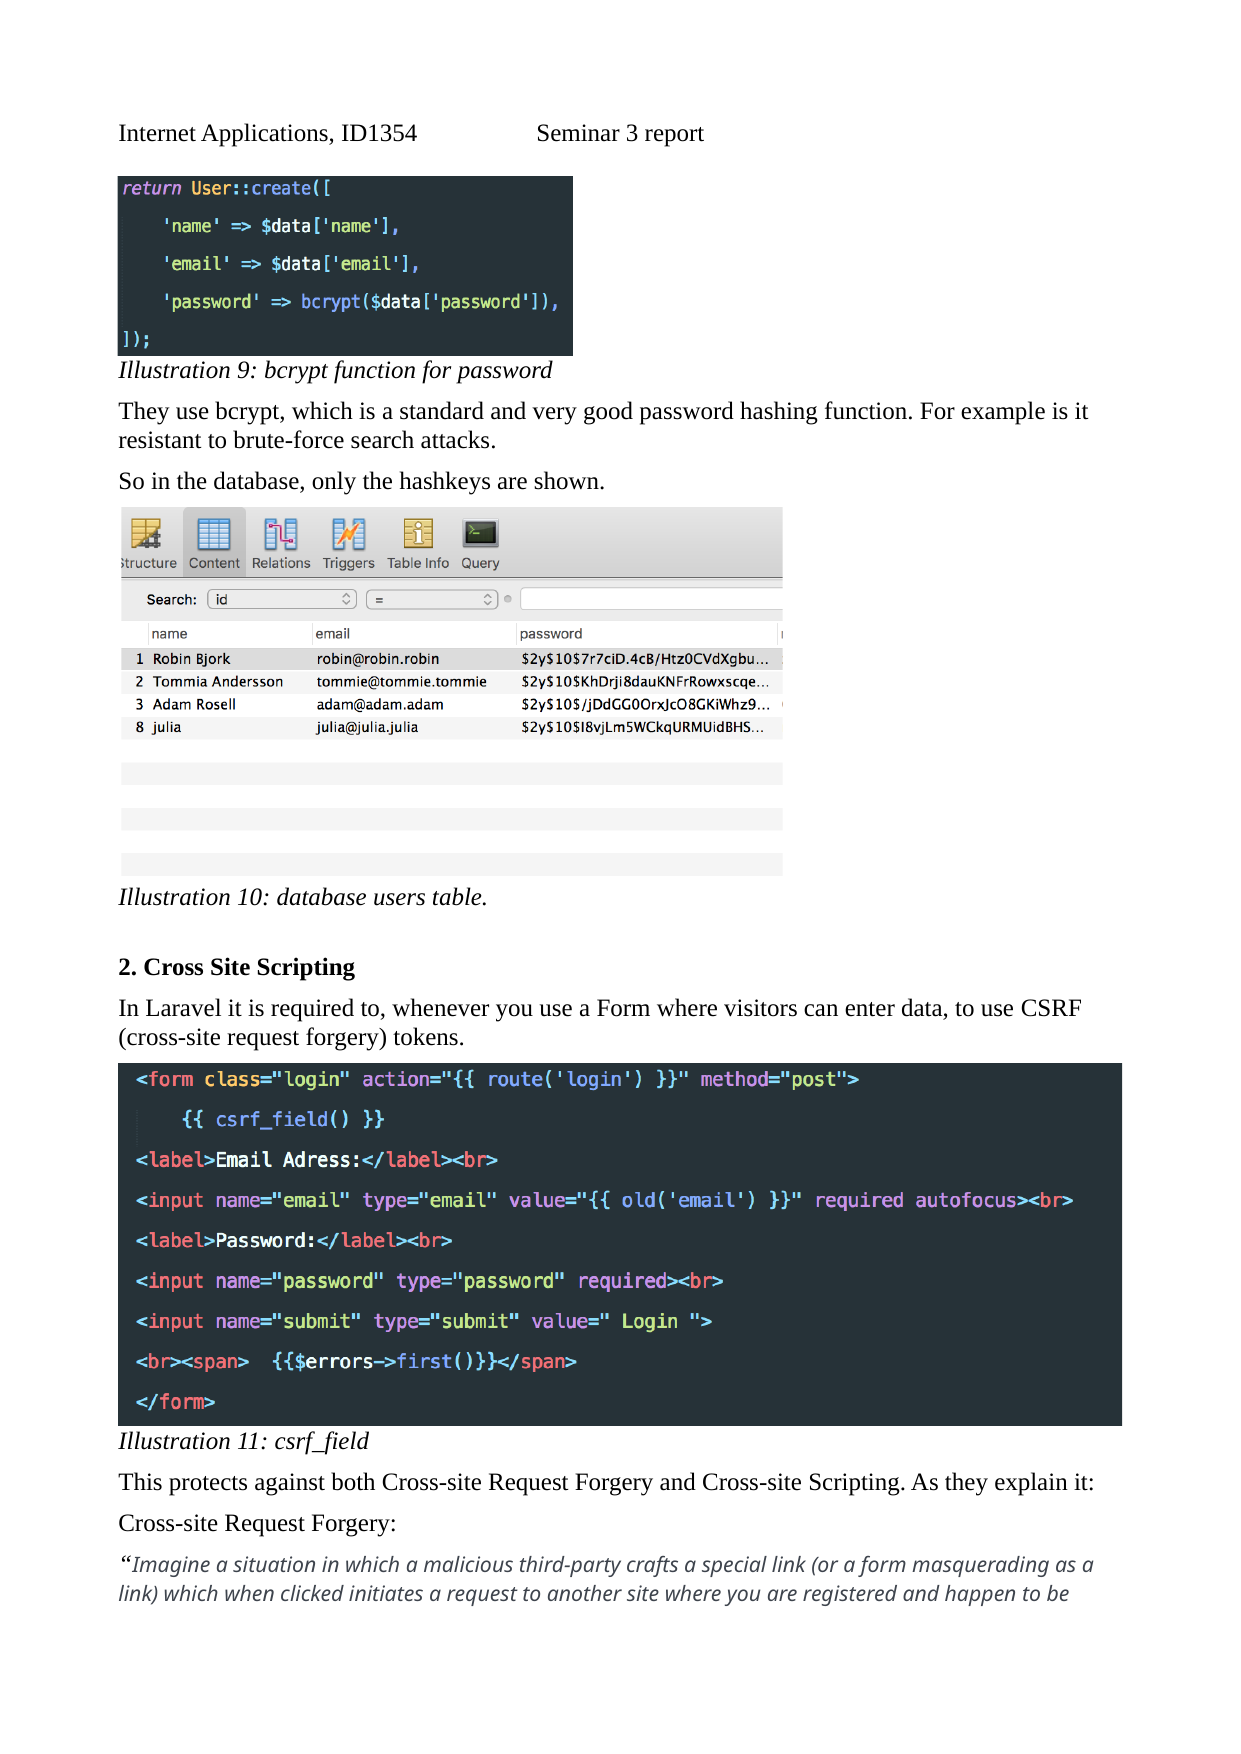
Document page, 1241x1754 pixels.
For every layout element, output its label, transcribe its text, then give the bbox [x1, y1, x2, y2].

text Cross-site Request Forgery: [118, 1508, 1122, 1537]
picture [118, 1063, 1123, 1426]
text Illustration 9: bcrypt function for password [118, 176, 1122, 384]
text Illustration 11: csrf_field [118, 1426, 1122, 1454]
text In Laravel it is required to, whenever you use a Form where visitors can enter data, to use CSRF (cross-site request forgery) tokens. [118, 993, 1122, 1051]
picture [117, 176, 573, 356]
text This protects against both Cross-site Request Forgery and Cross-site Scripting. As they explain it: [118, 1467, 1122, 1496]
text “Imagine a situation in which a malicious third-party crafts a special link (or a form masquerading as a link) which when clicked initiates a request to another site where you are registered and happen to be [118, 1549, 1122, 1608]
picture [121, 507, 783, 882]
text They use bcrypt, which is a standard and very good password hashing function. For example is it resistant to brute-force search attacks. [118, 396, 1122, 454]
text So in the database, only the hashkeys are shown. [118, 466, 1122, 495]
text 2. Cross Site Scripting [118, 952, 1122, 981]
text Illustration 10: database users table. [118, 508, 1122, 939]
